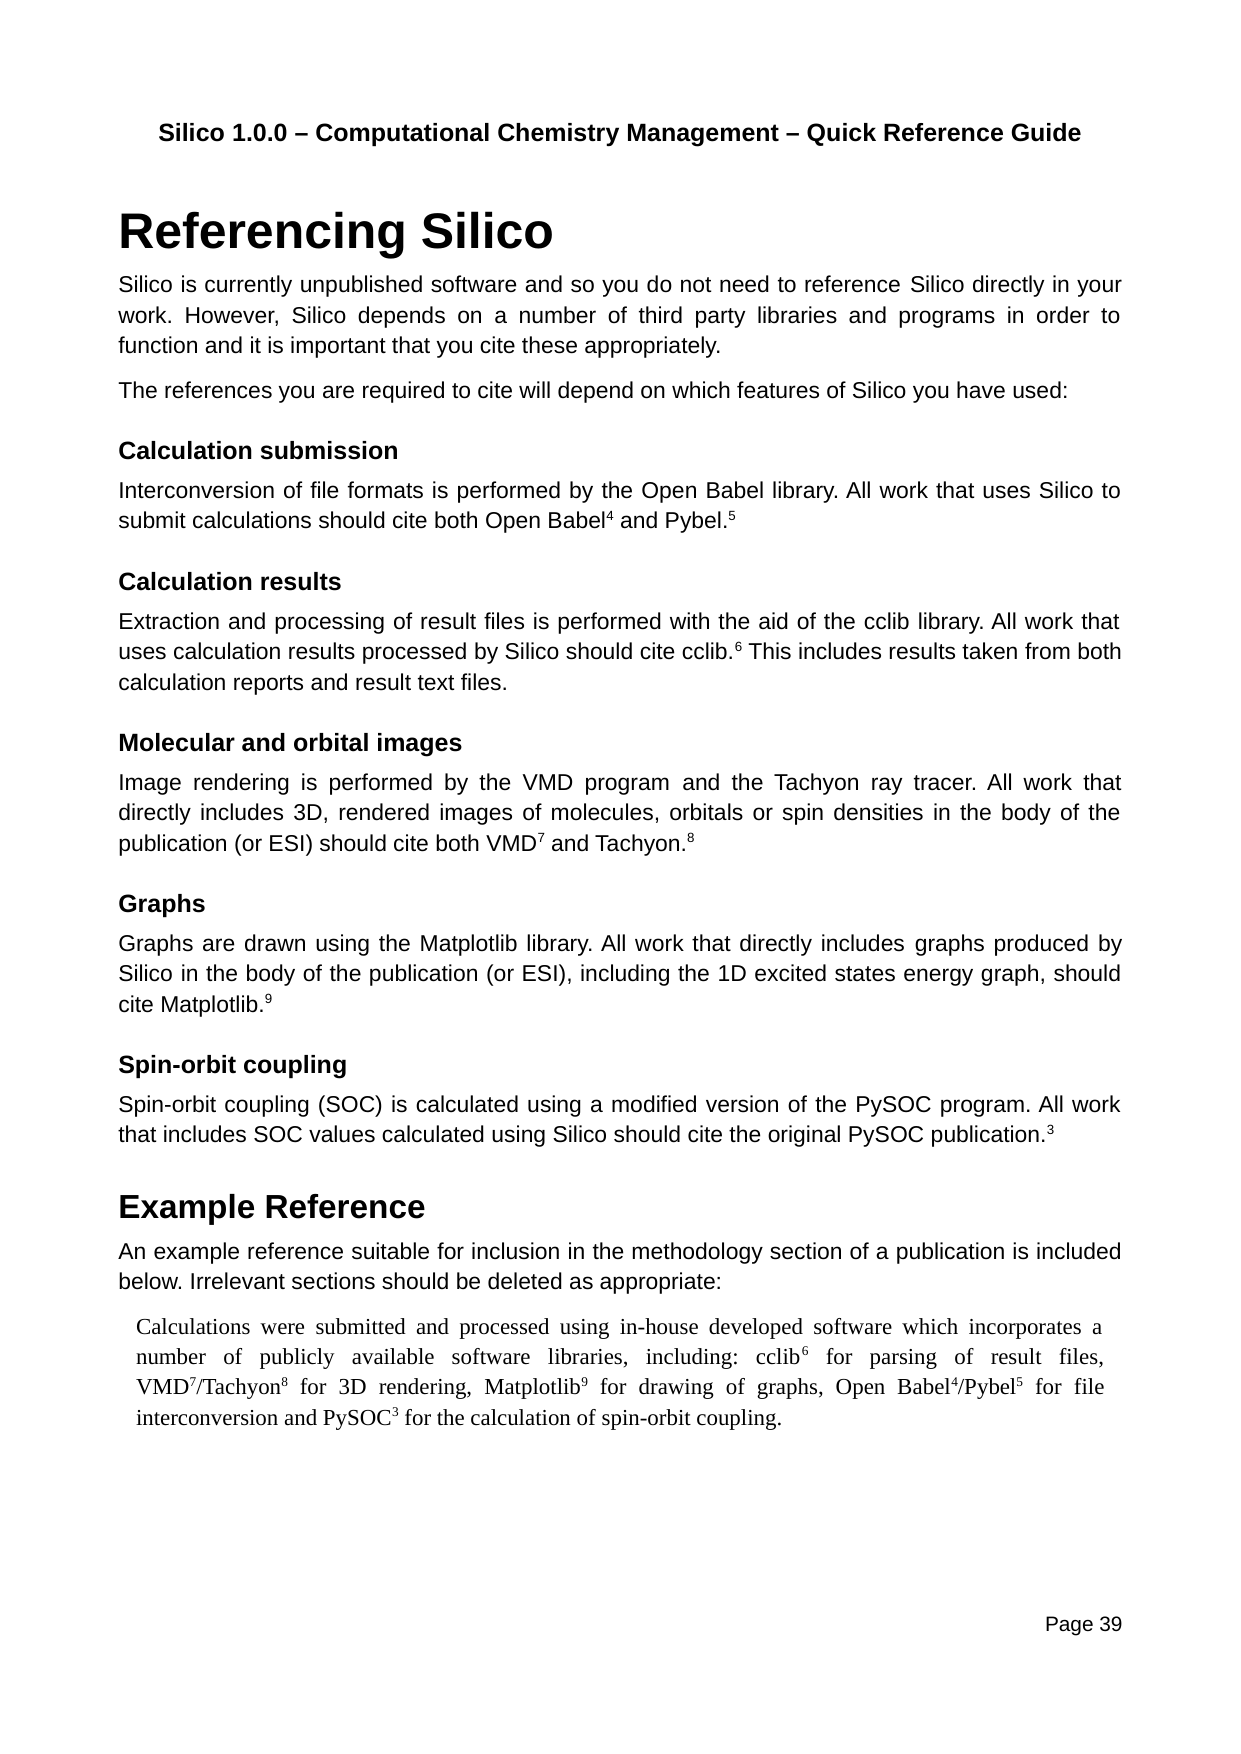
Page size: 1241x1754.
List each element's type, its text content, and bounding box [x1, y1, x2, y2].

subtitle Graphs [118, 889, 1122, 918]
text An example reference suitable for inclusion in the methodology section of a publication is included below. Irrelevant sections should be deleted as appropriate: [118, 1238, 1122, 1294]
text Extraction and processing of result files is performed with the aid of the cclib library. All work that uses calculation results processed by Silico should cite cclib.6⁠ This includes results taken from both calculation reports and result text files. [118, 608, 1122, 695]
text Graphs are drawn using the Matplotlib library. All work that directly includes graphs produced by Silico in the body of the publication (or ESI), including the 1D excited states energy graph, should cite Matplotlib.9⁠ [118, 930, 1122, 1017]
subtitle Spin-orbit coupling [118, 1050, 1122, 1079]
text Image rendering is performed by the VMD program and the Tachyon ray tracer. All work that directly includes 3D, rendered images of molecules, orbitals or spin densities in the body of the publication (or ESI) should cite both VMD7⁠ and Tachyon.8⁠ [118, 769, 1122, 856]
subtitle Molecular and orbital images [118, 728, 1122, 757]
subtitle Calculation submission [118, 436, 1122, 465]
subtitle Referencing Silico [118, 201, 1122, 259]
text Spin-orbit coupling (SOC) is calculated using a modified version of the PySOC program. All work that includes SOC values calculated using Silico should cite the original PySOC publication.3⁠ [118, 1091, 1122, 1148]
text Interconversion of file formats is performed by the Open Babel library. All work that uses Silico to submit calculations should cite both Open Babel4⁠ and Pybel.5⁠ [118, 477, 1122, 534]
text The references you are required to cite will depend on which features of Silico you have used: [118, 377, 1122, 403]
subtitle Calculation results [118, 567, 1122, 596]
text Calculations were submitted and processed using in-house developed software which incorporates a number of publicly available software libraries, including: cclib6⁠ for parsing of result files, VMD7⁠/Tachyon8⁠ for 3D rendering, Matplotlib9⁠ for drawing of graphs, Open Babel4⁠/Pybel5⁠ for file interconversion and PySOC3⁠ for the calculation of spin-orbit coupling. [136, 1313, 1104, 1430]
subtitle Example Reference [118, 1187, 1122, 1225]
text Silico is currently unpublished software and so you do not need to reference Silico directly in your work. However, Silico depends on a number of third party libraries and programs in order to function and it is important that you cite these appropriately. [118, 271, 1122, 358]
